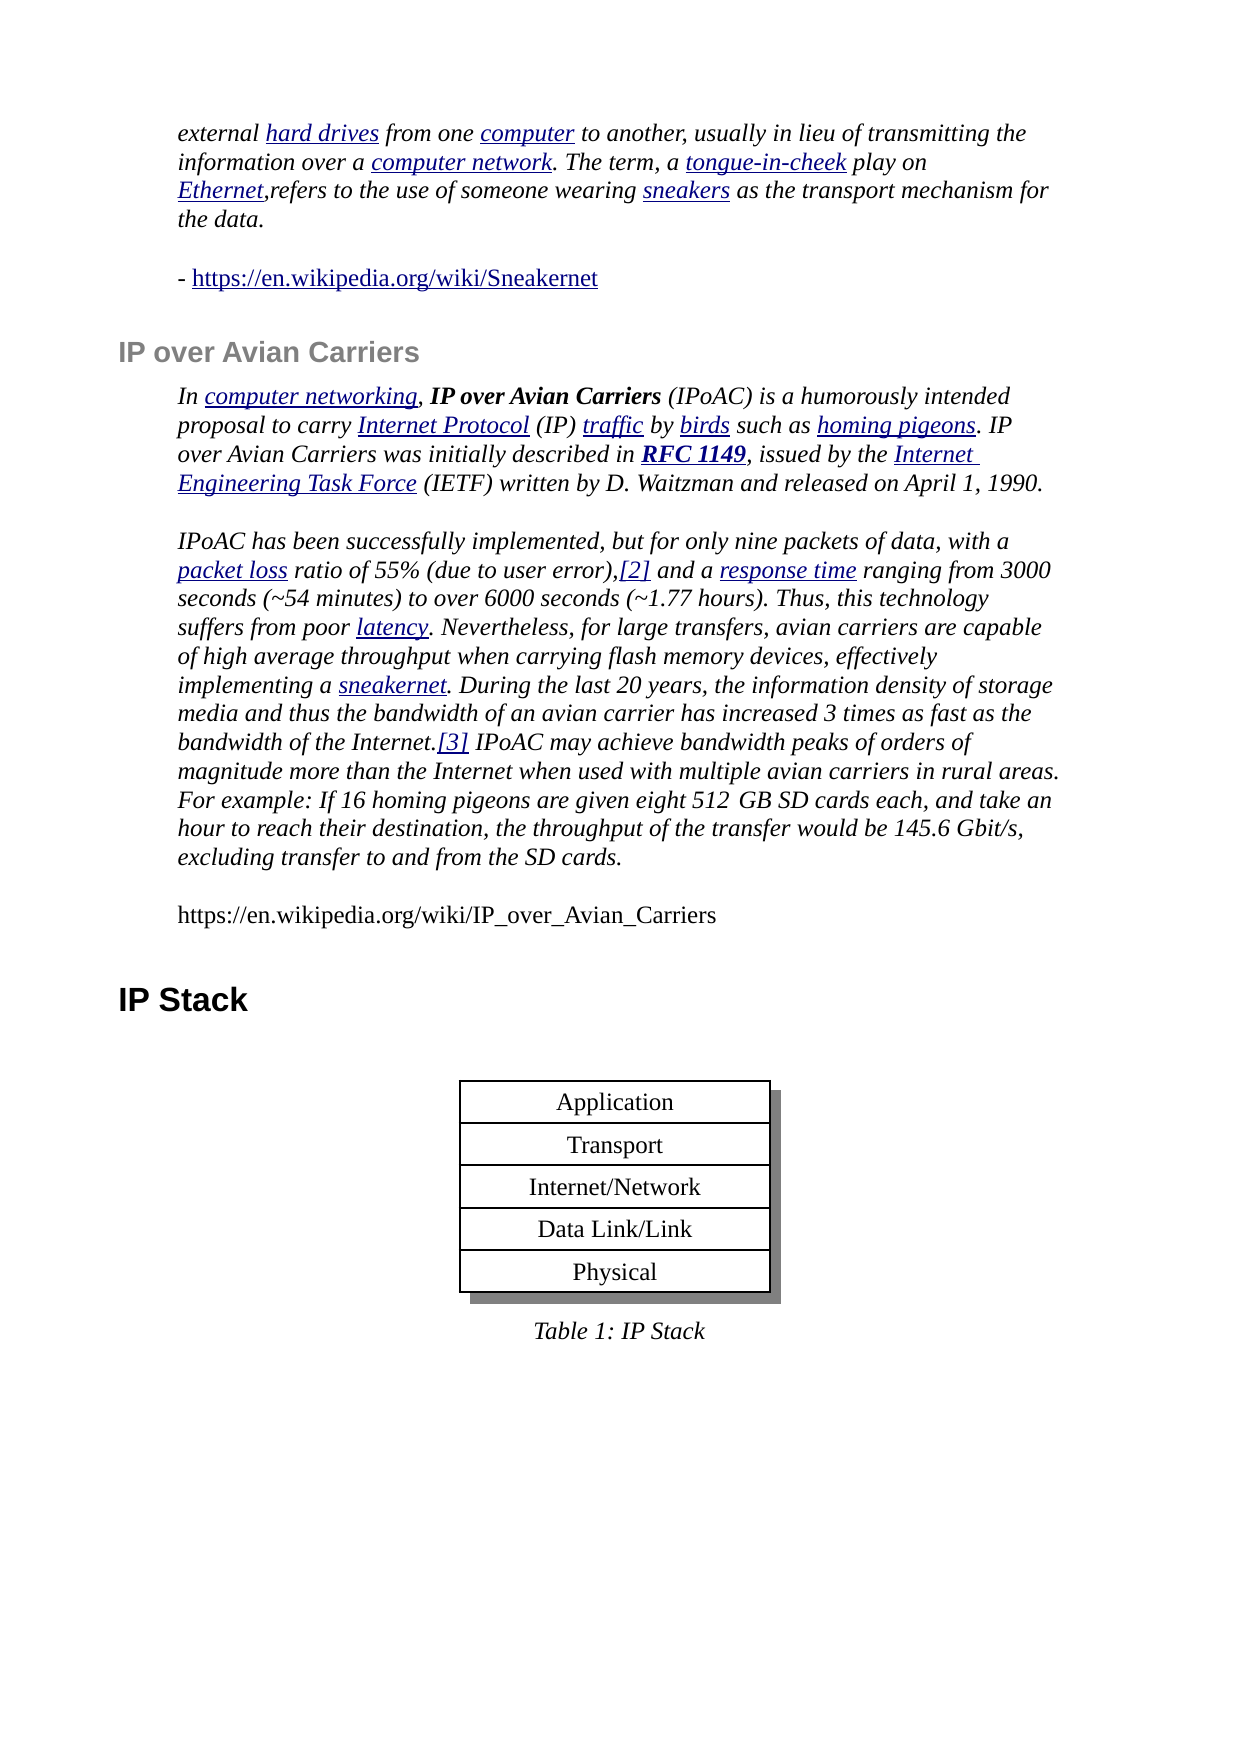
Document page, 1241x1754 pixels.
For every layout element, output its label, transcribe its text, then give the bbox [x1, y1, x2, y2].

table_cell Transport [461, 1124, 769, 1164]
table_cell Internet/Network [461, 1166, 769, 1207]
text In computer networking, IP over Avian Carriers (IPoAC) is a humorously intended proposal to carry Internet Protocol (IP) traffic by birds such as homing pigeons. IP over Avian Carriers was initially described in RFC 1149, issued by the Internet Engineering Task Force (IETF) written by D. Waitzman and released on April 1, 1990. [177, 381, 1063, 496]
text IPoAC has been successfully implemented, but for only nine packets of data, with a packet loss ratio of 55% (due to user error),[2] and a response time ranging from 3000 seconds (~54 minutes) to over 6000 seconds (~1.77 hours). Thus, this technology suffers from poor latency. Nevertheless, for large transfers, avian carriers are capable of high average throughput when carrying flash memory devices, effectively implementing a sneakernet. During the last 20 years, the information density of storage media and thus the bandwidth of an avian carrier has increased 3 times as fast as the bandwidth of the Internet.[3] IPoAC may achieve bandwidth peaks of orders of magnitude more than the Internet when used with multiple avian carriers in rural areas. For example: If 16 homing pigeons are given eight 512 GB SD cards each, and take an hour to reach their destination, the throughput of the transfer would be 145.6 Gbit/s, excluding transfer to and from the SD cards. [177, 526, 1063, 871]
text - https://en.wikipedia.org/wiki/Sneakernet [177, 263, 1063, 291]
text Table 1: IP Stack [118, 1316, 1122, 1345]
table_header Application [461, 1082, 769, 1122]
text external hard drives from one computer to another, usually in lieu of transmitting the information over a computer network. The term, a tongue-in-cheek play on Ethernet,refers to the use of someone wearing sneakers as the transport mechanism for the data. [177, 118, 1063, 233]
table_cell Physical [461, 1251, 769, 1291]
text https://en.wikipedia.org/wiki/IP_over_Avian_Carriers [177, 900, 1063, 929]
table_cell Data Link/Link [461, 1209, 769, 1249]
subtitle IP Stack [118, 979, 1122, 1018]
subtitle IP over Avian Carriers [118, 335, 1122, 369]
